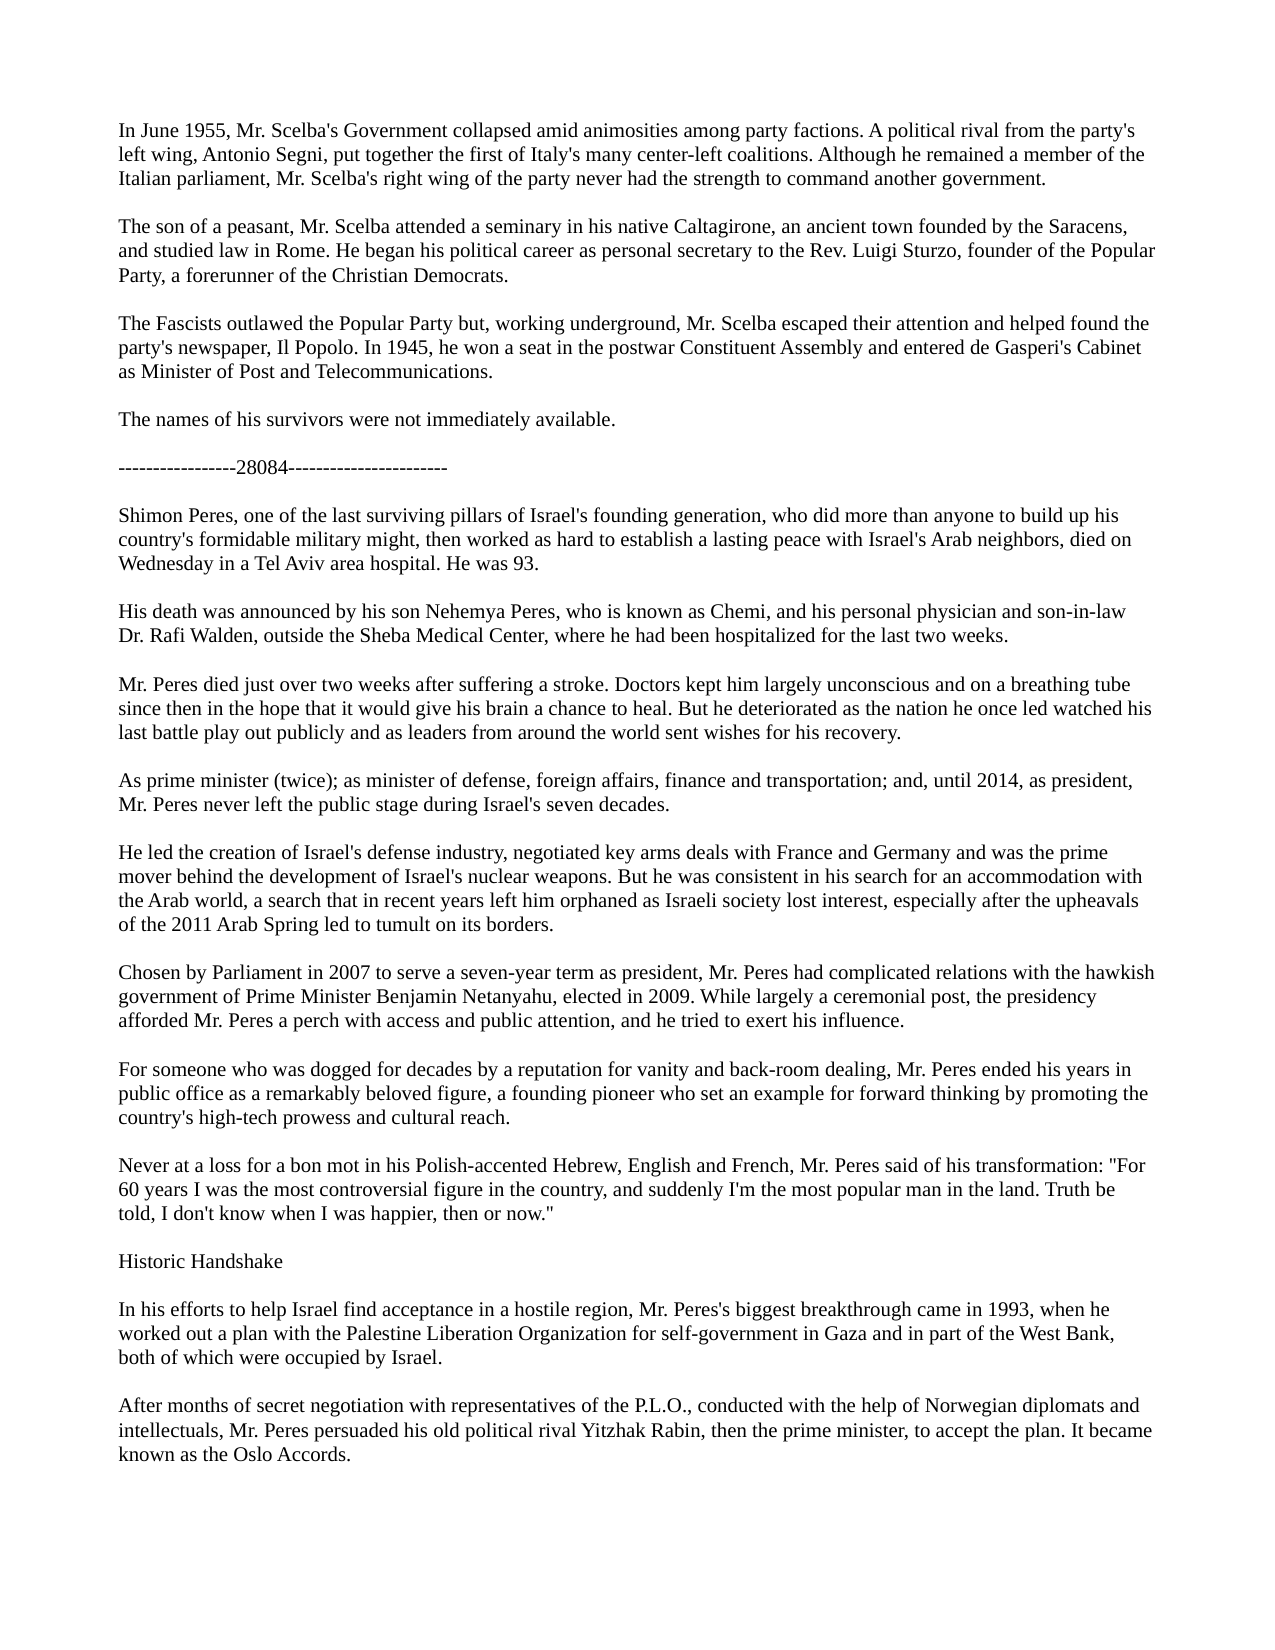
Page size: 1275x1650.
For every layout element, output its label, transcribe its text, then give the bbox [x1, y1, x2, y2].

text Chosen by Parliament in 2007 to serve a seven-year term as president, Mr. Peres had complicated relations with the hawkish government of Prime Minister Benjamin Netanyahu, elected in 2009. While largely a ceremonial post, the presidency afforded Mr. Peres a perch with access and public attention, and he tried to exert his influence. [118, 960, 1157, 1032]
text In his efforts to help Israel find acceptance in a hostile region, Mr. Peres's biggest breakthrough came in 1993, when he worked out a plan with the Palestine Liberation Organization for self-government in Gaza and in part of the West Bank, both of which were occupied by Israel. [118, 1297, 1157, 1369]
text Historic Handshake [118, 1249, 1157, 1273]
text His death was announced by his son Nehemya Peres, who is known as Chemi, and his personal physician and son-in-law Dr. Rafi Walden, outside the Sheba Medical Center, where he had been hospitalized for the last two weeks. [118, 599, 1157, 647]
text The names of his survivors were not immediately available. [118, 407, 1157, 431]
text He led the creation of Israel's defense industry, negotiated key arms deals with France and Germany and was the prime mover behind the development of Israel's nuclear weapons. But he was consistent in his search for an accommodation with the Arab world, a search that in recent years left him orphaned as Israeli society lost interest, especially after the upheavals of the 2011 Arab Spring led to tumult on its borders. [118, 840, 1157, 936]
text -----------------28084----------------------- [118, 455, 1157, 479]
text Shimon Peres, one of the last surviving pillars of Israel's founding generation, who did more than anyone to build up his country's formidable military might, then worked as hard to establish a lasting peace with Israel's Arab neighbors, died on Wednesday in a Tel Aviv area hospital. He was 93. [118, 503, 1157, 575]
text Mr. Peres died just over two weeks after suffering a stroke. Doctors kept him largely unconscious and on a breathing tube since then in the hope that it would give his brain a chance to heal. But he deteriorated as the nation he once led watched his last battle play out publicly and as leaders from around the world sent wishes for his recovery. [118, 672, 1157, 744]
text As prime minister (twice); as minister of defense, foreign affairs, finance and transportation; and, until 2014, as president, Mr. Peres never left the public stage during Israel's seven decades. [118, 768, 1157, 816]
text The son of a peasant, Mr. Scelba attended a seminary in his native Caltagirone, an ancient town founded by the Saracens, and studied law in Rome. He began his political career as personal secretary to the Rev. Luigi Sturzo, founder of the Popular Party, a forerunner of the Christian Democrats. [118, 214, 1157, 287]
text In June 1955, Mr. Scelba's Government collapsed amid animosities among party factions. A political rival from the party's left wing, Antonio Segni, put together the first of Italy's many center-left coalitions. Although he remained a member of the Italian parliament, Mr. Scelba's right wing of the party never had the strength to command another government. [118, 118, 1157, 190]
text After months of secret negotiation with representatives of the P.L.O., conducted with the help of Norwegian diplomats and intellectuals, Mr. Peres persuaded his old political rival Yitzhak Rabin, then the prime minister, to accept the plan. It became known as the Oslo Accords. [118, 1393, 1157, 1466]
text For someone who was dogged for decades by a reputation for vanity and back-room dealing, Mr. Peres ended his years in public office as a remarkably beloved figure, a founding pioneer who set an example for forward thinking by promoting the country's high-tech prowess and cultural reach. [118, 1057, 1157, 1129]
text Never at a loss for a bon mot in his Polish-accented Hebrew, English and French, Mr. Peres said of his transformation: ''For 60 years I was the most controversial figure in the country, and suddenly I'm the most popular man in the land. Truth be told, I don't know when I was happier, then or now.'' [118, 1153, 1157, 1225]
text The Fascists outlawed the Popular Party but, working underground, Mr. Scelba escaped their attention and helped found the party's newspaper, Il Popolo. In 1945, he won a seat in the postwar Constituent Assembly and entered de Gasperi's Cabinet as Minister of Post and Telecommunications. [118, 311, 1157, 383]
